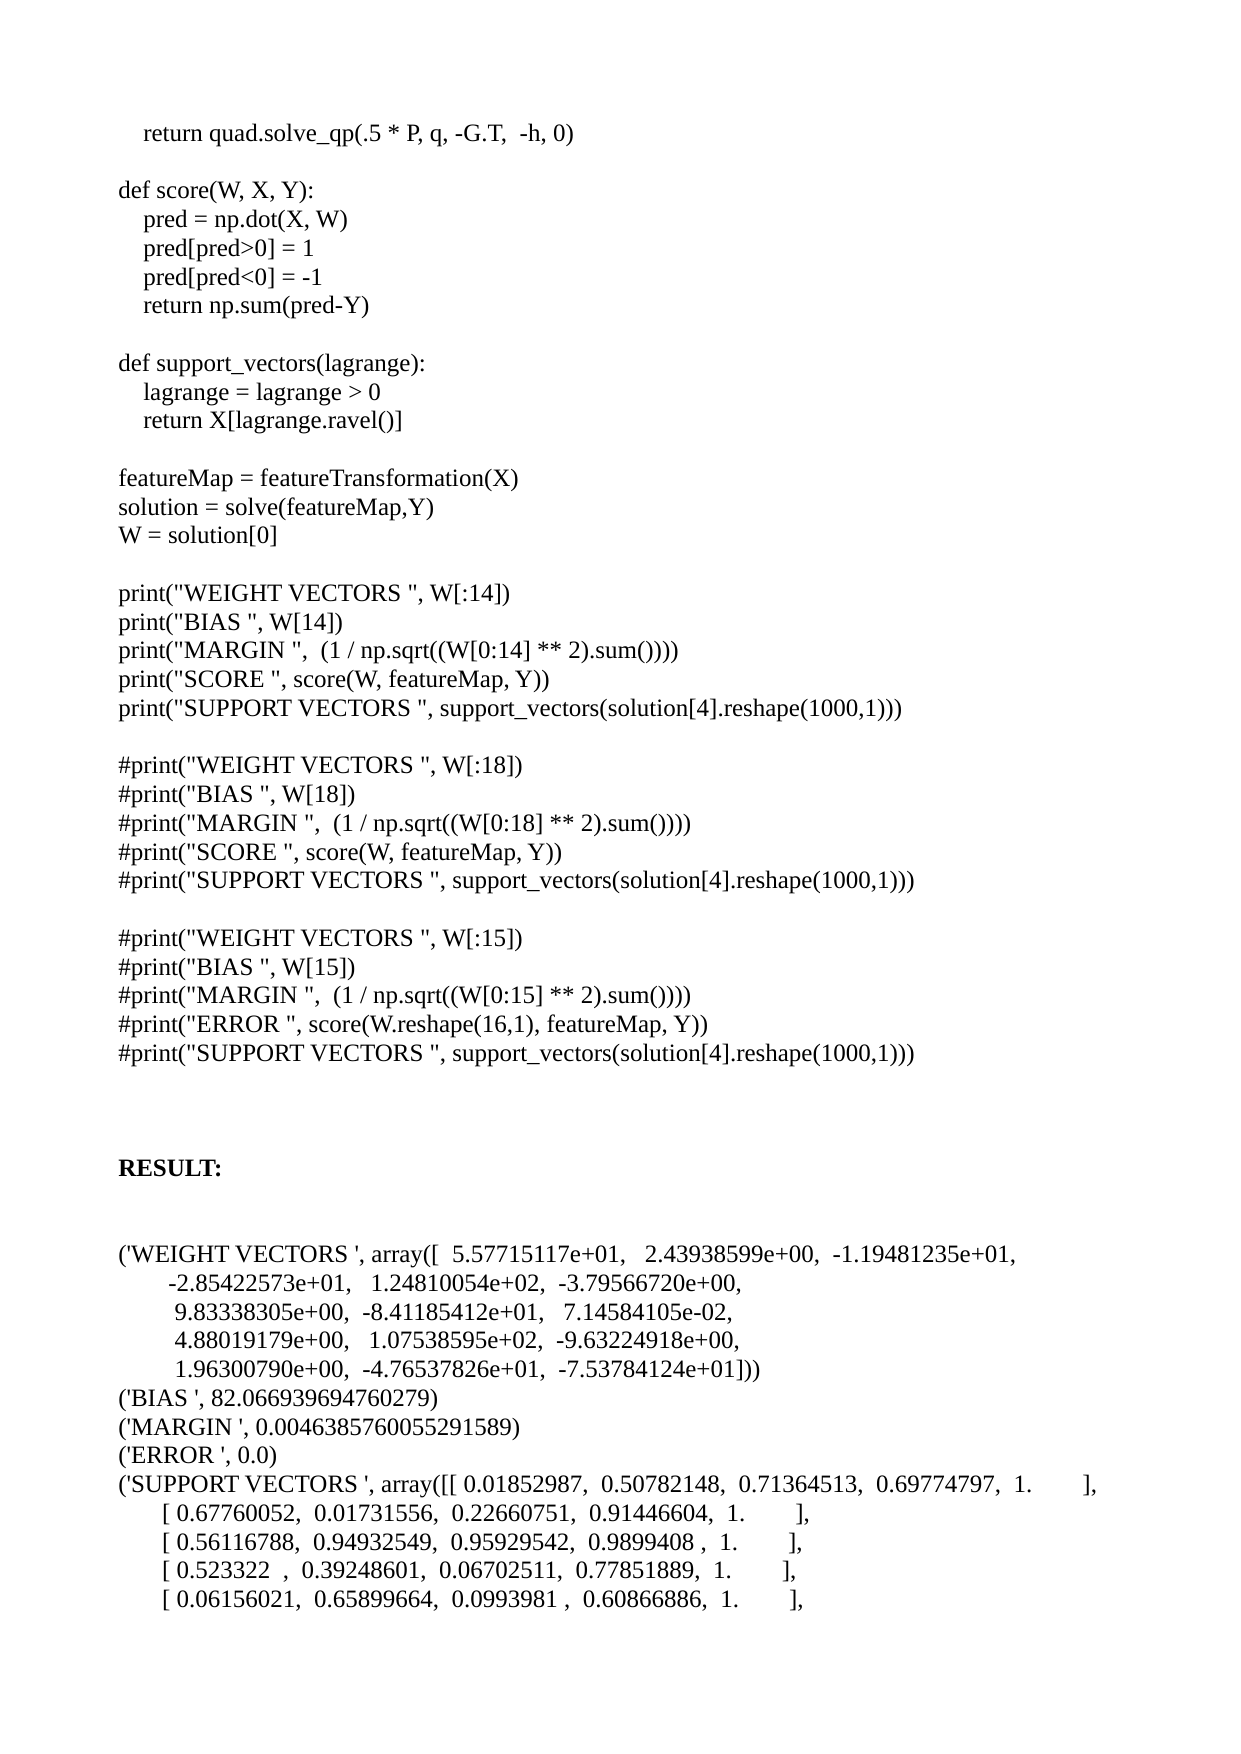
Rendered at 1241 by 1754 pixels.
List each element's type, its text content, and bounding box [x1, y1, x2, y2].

text -2.85422573e+01, 1.24810054e+02, -3.79566720e+00, [118, 1268, 1122, 1297]
text return quad.solve_qp(.5 * P, q, -G.T, -h, 0) [118, 118, 1122, 147]
text [ 0.06156021, 0.65899664, 0.0993981 , 0.60866886, 1. ], [118, 1584, 1122, 1613]
text [ 0.67760052, 0.01731556, 0.22660751, 0.91446604, 1. ], [118, 1498, 1122, 1527]
text #print("MARGIN ", (1 / np.sqrt((W[0:18] ** 2).sum()))) [118, 808, 1122, 837]
text 9.83338305e+00, -8.41185412e+01, 7.14584105e-02, [118, 1297, 1122, 1326]
text #print("MARGIN ", (1 / np.sqrt((W[0:15] ** 2).sum()))) [118, 981, 1122, 1009]
text #print("ERROR ", score(W.reshape(16,1), featureMap, Y)) [118, 1009, 1122, 1038]
text pred = np.dot(X, W) [118, 204, 1122, 233]
text #print("WEIGHT VECTORS ", W[:15]) [118, 923, 1122, 952]
text ('BIAS ', 82.066939694760279) [118, 1383, 1122, 1412]
text #print("BIAS ", W[18]) [118, 779, 1122, 808]
text W = solution[0] [118, 521, 1122, 549]
text def score(W, X, Y): [118, 176, 1122, 204]
text print("BIAS ", W[14]) [118, 607, 1122, 636]
text print("SUPPORT VECTORS ", support_vectors(solution[4].reshape(1000,1))) [118, 693, 1122, 722]
text def support_vectors(lagrange): [118, 348, 1122, 377]
text #print("BIAS ", W[15]) [118, 952, 1122, 981]
text 1.96300790e+00, -4.76537826e+01, -7.53784124e+01])) [118, 1354, 1122, 1383]
text #print("SCORE ", score(W, featureMap, Y)) [118, 837, 1122, 866]
text #print("SUPPORT VECTORS ", support_vectors(solution[4].reshape(1000,1))) [118, 866, 1122, 894]
text #print("WEIGHT VECTORS ", W[:18]) [118, 751, 1122, 779]
text print("SCORE ", score(W, featureMap, Y)) [118, 664, 1122, 693]
text 4.88019179e+00, 1.07538595e+02, -9.63224918e+00, [118, 1326, 1122, 1354]
text ('MARGIN ', 0.0046385760055291589) [118, 1412, 1122, 1441]
text featureMap = featureTransformation(X) [118, 463, 1122, 492]
text ('SUPPORT VECTORS ', array([[ 0.01852987, 0.50782148, 0.71364513, 0.69774797, 1. ], [118, 1469, 1122, 1498]
text print("MARGIN ", (1 / np.sqrt((W[0:14] ** 2).sum()))) [118, 636, 1122, 664]
text [ 0.56116788, 0.94932549, 0.95929542, 0.9899408 , 1. ], [118, 1527, 1122, 1556]
text solution = solve(featureMap,Y) [118, 492, 1122, 521]
text ('ERROR ', 0.0) [118, 1441, 1122, 1469]
text print("WEIGHT VECTORS ", W[:14]) [118, 578, 1122, 607]
text return X[lagrange.ravel()] [118, 406, 1122, 434]
text [ 0.523322 , 0.39248601, 0.06702511, 0.77851889, 1. ], [118, 1556, 1122, 1584]
text RESULT: [118, 1153, 1122, 1182]
text pred[pred<0] = -1 [118, 262, 1122, 291]
text ('WEIGHT VECTORS ', array([ 5.57715117e+01, 2.43938599e+00, -1.19481235e+01, [118, 1239, 1122, 1268]
text lagrange = lagrange > 0 [118, 377, 1122, 406]
text return np.sum(pred-Y) [118, 291, 1122, 319]
text #print("SUPPORT VECTORS ", support_vectors(solution[4].reshape(1000,1))) [118, 1038, 1122, 1067]
text pred[pred>0] = 1 [118, 233, 1122, 262]
